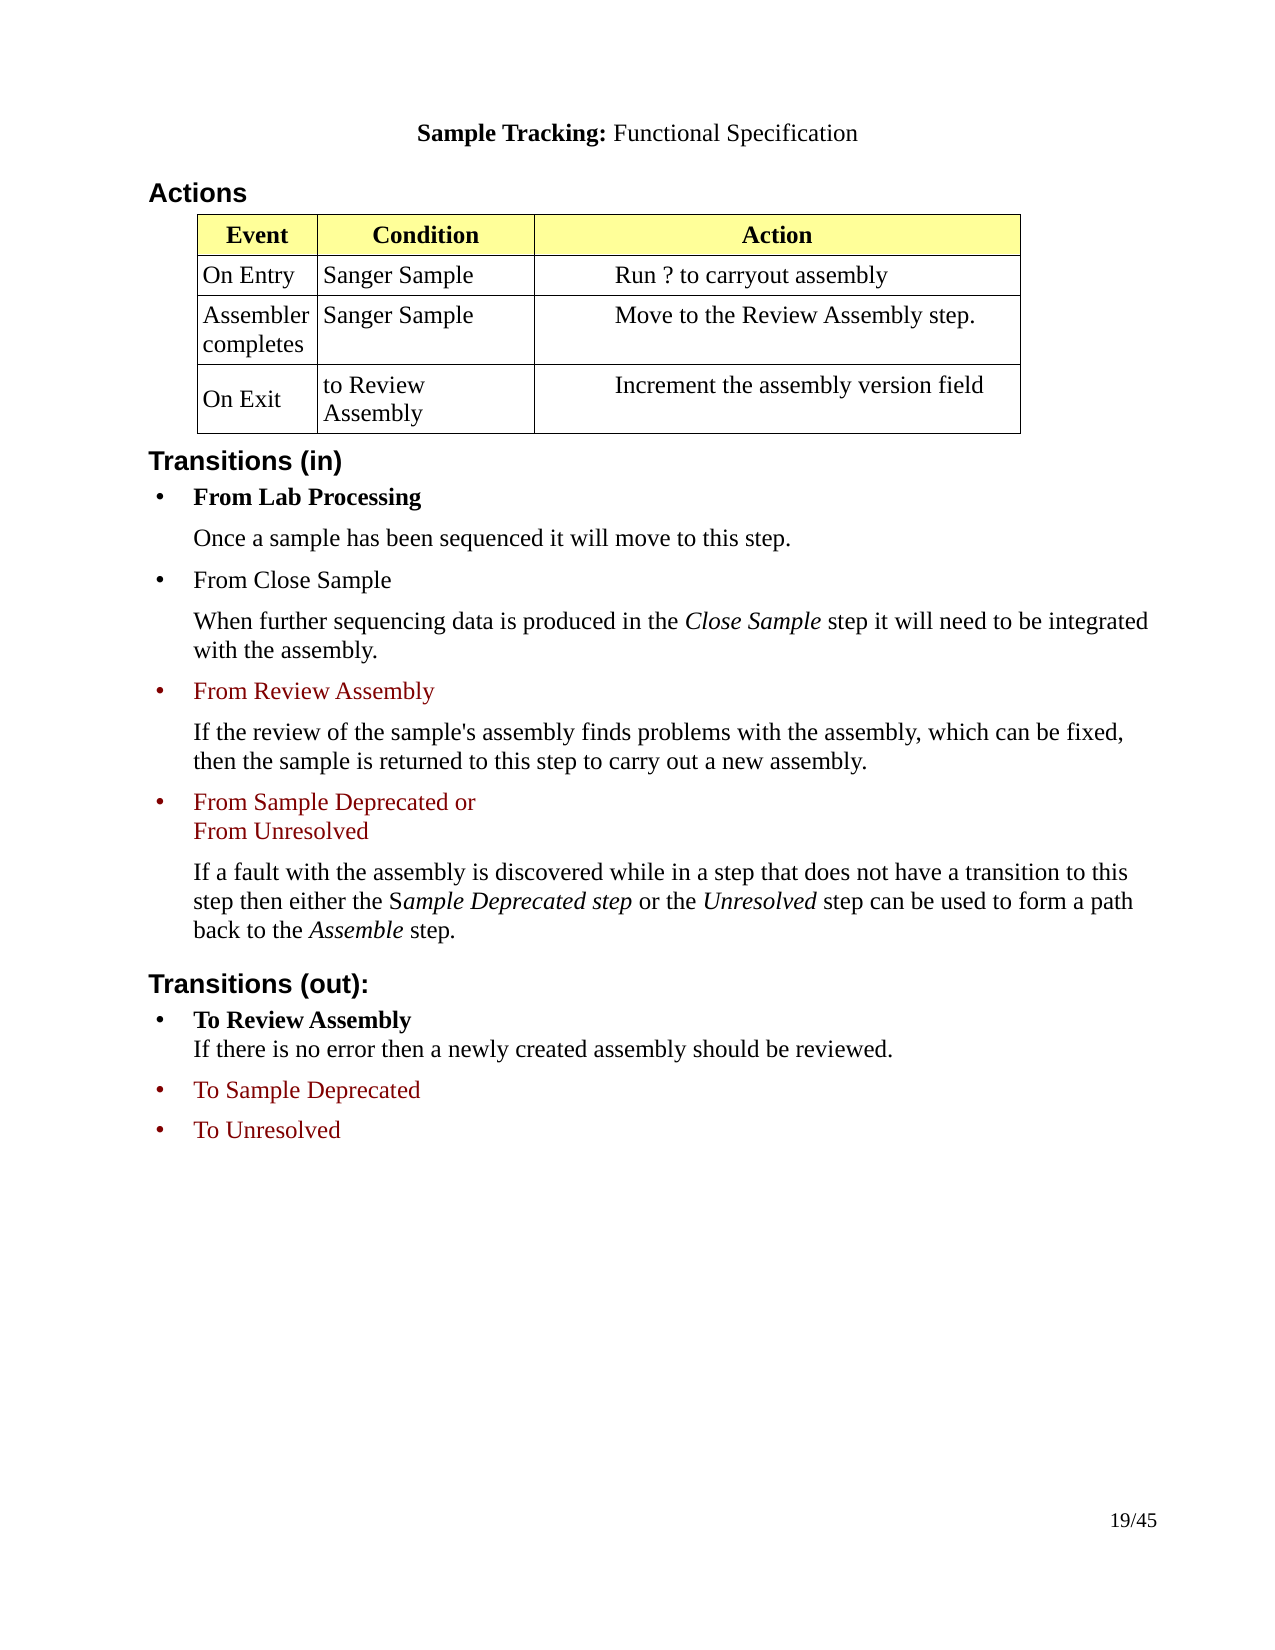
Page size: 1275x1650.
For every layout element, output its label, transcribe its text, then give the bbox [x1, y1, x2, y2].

list To Sample Deprecated [156, 1075, 1157, 1103]
table_header Event [198, 215, 317, 254]
table_cell Sanger Sample [318, 296, 534, 364]
list When further sequencing data is produced in the Close Sample step it will need to be integrated with the assembly. [156, 606, 1157, 663]
list If the review of the sample's assembly finds problems with the assembly, which can be fixed, then the sample is returned to this step to carry out a new assembly. [156, 717, 1157, 775]
table_cell Increment the assembly version field [535, 365, 1020, 433]
table_cell Move to the Review Assembly step. [535, 296, 1020, 364]
table_cell Assembler completes [198, 296, 317, 364]
list If there is no error then a newly created assembly should be reviewed. [156, 1034, 1157, 1063]
list To Unresolved [156, 1116, 1157, 1144]
list If a fault with the assembly is discovered while in a step that does not have a transition to this step then either the Sample Deprecated step or the Unresolved step can be used to form a path back to the Assemble step. [156, 857, 1157, 943]
table_header Action [535, 215, 1020, 254]
list Once a sample has been sequenced it will move to this step. [156, 523, 1157, 552]
list From Lab Processing [156, 482, 1157, 511]
table_cell Run ? to carryout assembly [535, 256, 1020, 295]
table_cell Sanger Sample [318, 256, 534, 295]
subtitle Transitions (out): [148, 968, 1157, 999]
table_cell On Exit [198, 365, 317, 433]
list From Sample Deprecated or [156, 787, 1157, 816]
table_cell On Entry [198, 256, 317, 295]
list From Unresolved [156, 816, 1157, 845]
list To Review Assembly [156, 1005, 1157, 1034]
subtitle Transitions (in) [148, 445, 1157, 476]
table_header Condition [318, 215, 534, 254]
list From Review Assembly [156, 676, 1157, 705]
table_cell to Review Assembly [318, 365, 534, 433]
list From Close Sample [156, 565, 1157, 593]
subtitle Actions [148, 177, 1157, 208]
